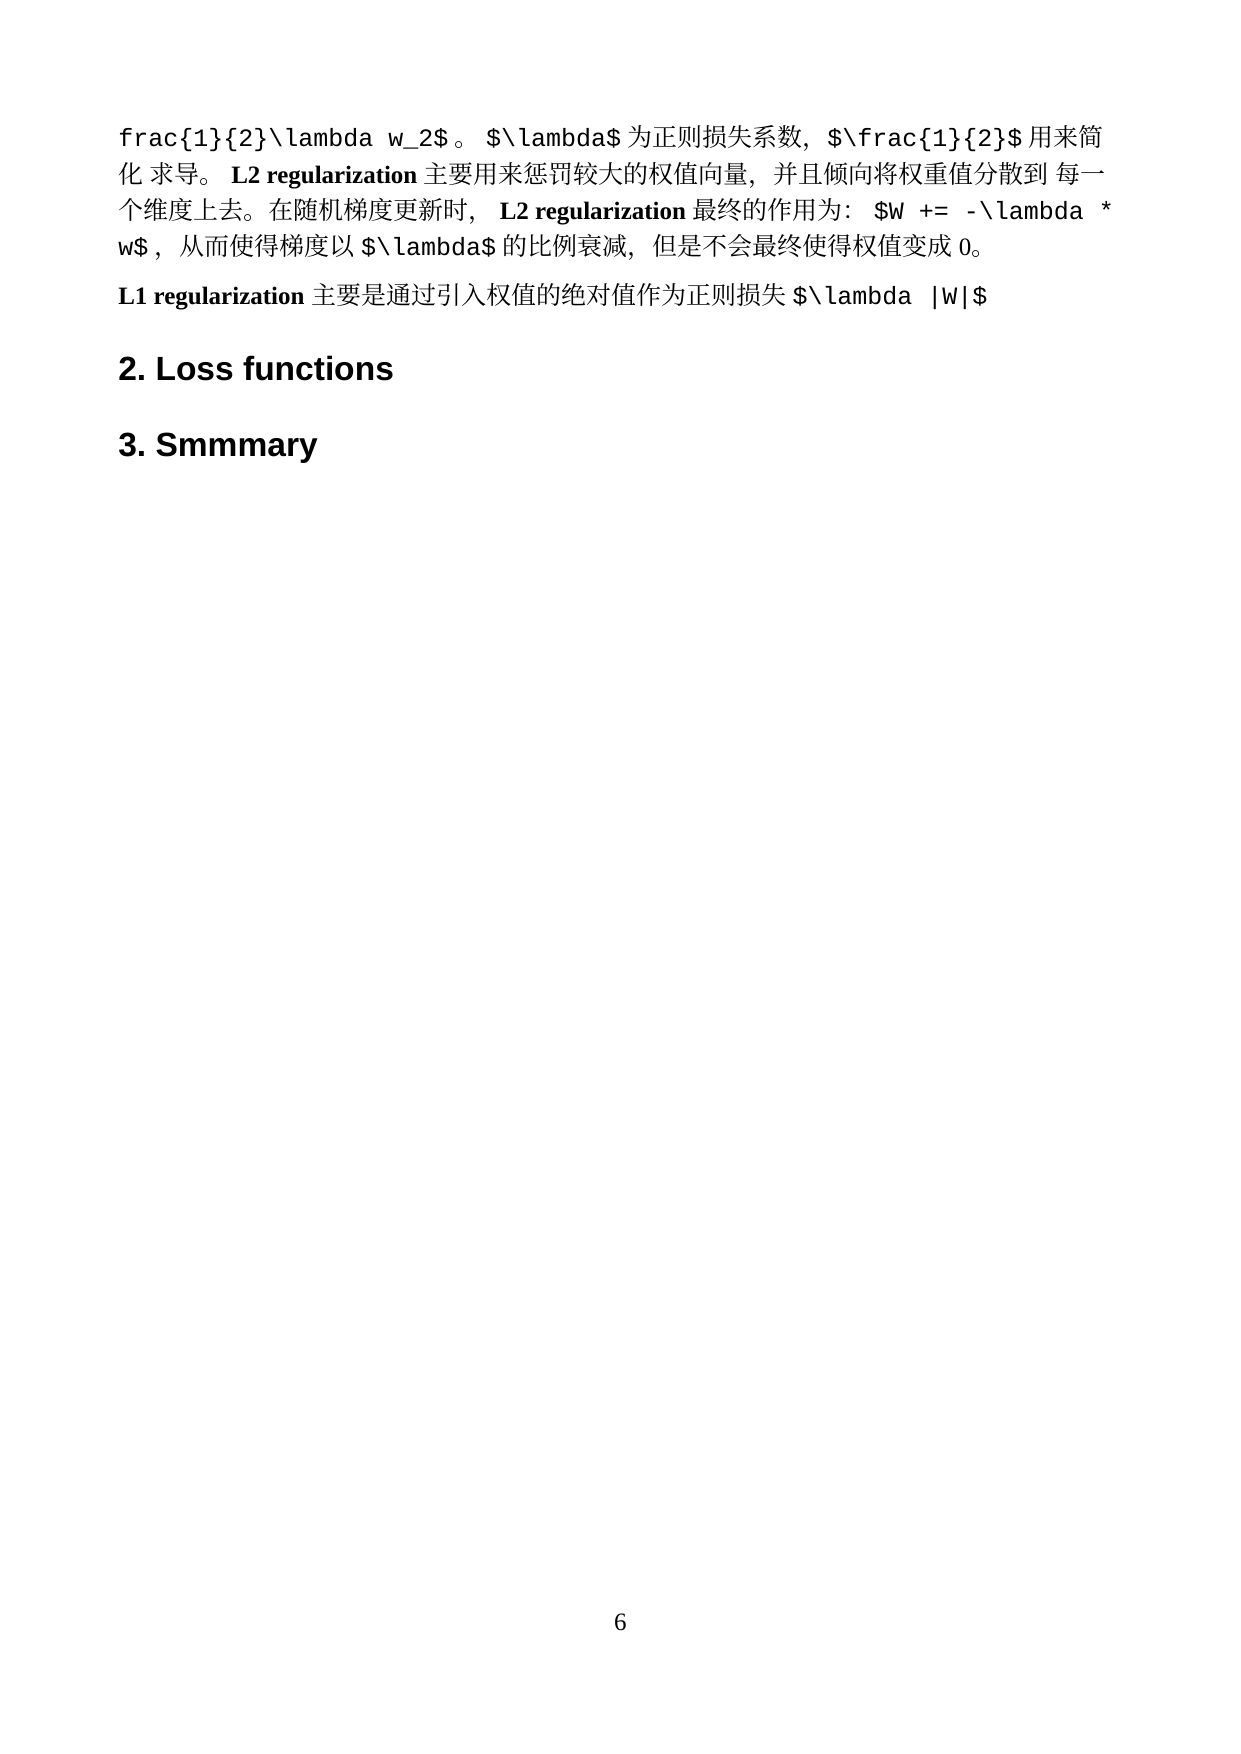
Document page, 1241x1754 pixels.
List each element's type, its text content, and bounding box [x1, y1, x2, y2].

text L1 regularization 主要是通过引入权值的绝对值作为正则损失 $\lambda |W|$ [118, 275, 1122, 312]
text frac{1}{2}\lambda w_2$ 。 $\lambda$ 为正则损失系数，$\frac{1}{2}$ 用来简化 求导。 L2 regularization 主要用来惩罚较大的权值向量，并且倾向将权重值分散到 每一个维度上去。在随机梯度更新时， L2 regularization 最终的作用为： $W += -\lambda * w$ ，从而使得梯度以 $\lambda$ 的比例衰减，但是不会最终使得权值变成 0。 [118, 118, 1122, 263]
subtitle Smmmary [118, 425, 1122, 464]
subtitle Loss functions [118, 349, 1122, 388]
